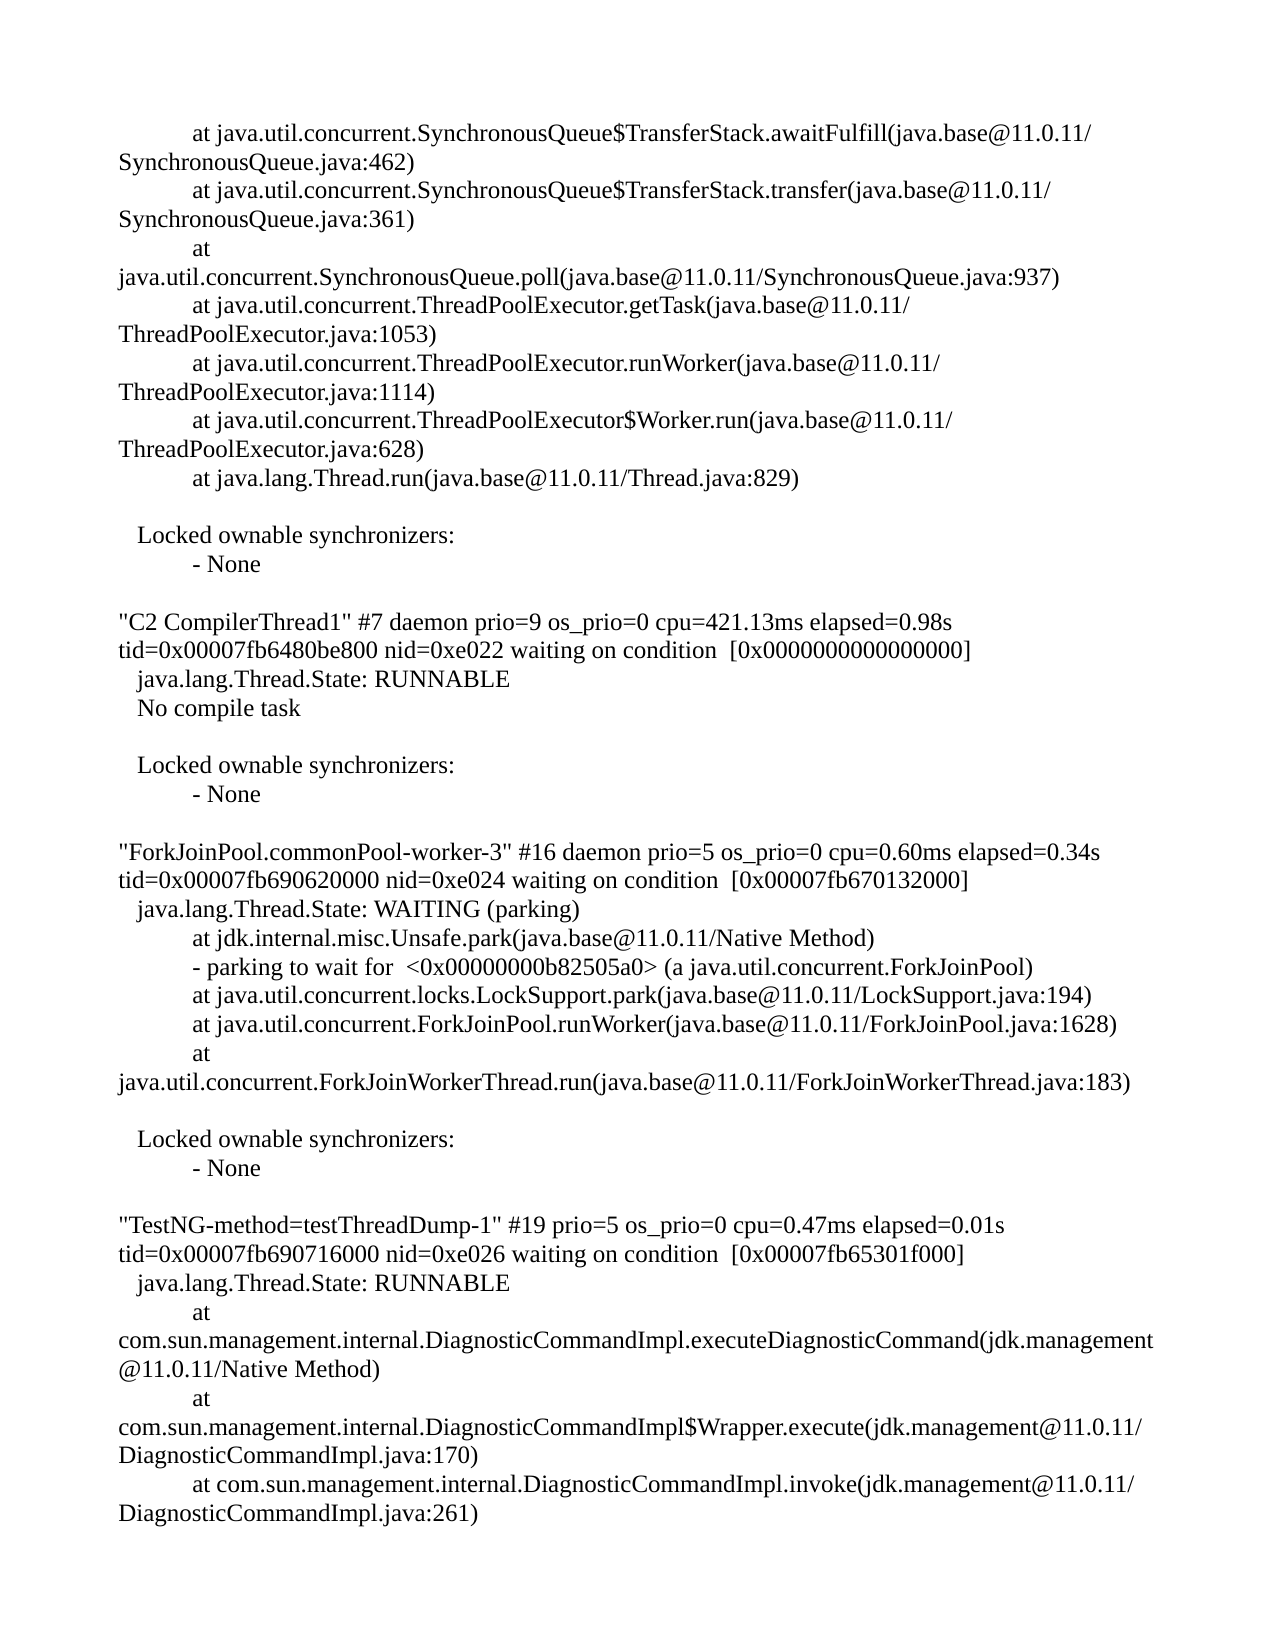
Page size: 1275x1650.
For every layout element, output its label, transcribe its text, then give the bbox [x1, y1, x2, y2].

text Locked ownable synchronizers: [118, 1124, 1157, 1153]
text java.lang.Thread.State: RUNNABLE [118, 664, 1157, 693]
text - None [118, 1153, 1157, 1182]
text at java.util.concurrent.ThreadPoolExecutor.runWorker(java.base@11.0.11/ThreadPoolExecutor.java:1114) [118, 348, 1157, 406]
text No compile task [118, 693, 1157, 722]
text at java.util.concurrent.locks.LockSupport.park(java.base@11.0.11/LockSupport.java:194) [118, 981, 1157, 1009]
text at java.util.concurrent.ForkJoinWorkerThread.run(java.base@11.0.11/ForkJoinWorkerThread.java:183) [118, 1038, 1157, 1096]
text at java.util.concurrent.ThreadPoolExecutor.getTask(java.base@11.0.11/ThreadPoolExecutor.java:1053) [118, 291, 1157, 348]
text - None [118, 779, 1157, 808]
text "TestNG-method=testThreadDump-1" #19 prio=5 os_prio=0 cpu=0.47ms elapsed=0.01s tid=0x00007fb690716000 nid=0xe026 waiting on condition [0x00007fb65301f000] [118, 1211, 1157, 1268]
text "C2 CompilerThread1" #7 daemon prio=9 os_prio=0 cpu=421.13ms elapsed=0.98s tid=0x00007fb6480be800 nid=0xe022 waiting on condition [0x0000000000000000] [118, 607, 1157, 664]
text Locked ownable synchronizers: [118, 751, 1157, 779]
text - parking to wait for <0x00000000b82505a0> (a java.util.concurrent.ForkJoinPool) [118, 952, 1157, 981]
text at java.util.concurrent.ForkJoinPool.runWorker(java.base@11.0.11/ForkJoinPool.java:1628) [118, 1009, 1157, 1038]
text at java.util.concurrent.ThreadPoolExecutor$Worker.run(java.base@11.0.11/ThreadPoolExecutor.java:628) [118, 406, 1157, 463]
text Locked ownable synchronizers: [118, 521, 1157, 549]
text at com.sun.management.internal.DiagnosticCommandImpl.executeDiagnosticCommand(jdk.management@11.0.11/Native Method) [118, 1297, 1157, 1383]
text at com.sun.management.internal.DiagnosticCommandImpl$Wrapper.execute(jdk.management@11.0.11/DiagnosticCommandImpl.java:170) [118, 1383, 1157, 1469]
text at java.util.concurrent.SynchronousQueue.poll(java.base@11.0.11/SynchronousQueue.java:937) [118, 233, 1157, 291]
text - None [118, 549, 1157, 578]
text at jdk.internal.misc.Unsafe.park(java.base@11.0.11/Native Method) [118, 923, 1157, 952]
text at java.lang.Thread.run(java.base@11.0.11/Thread.java:829) [118, 463, 1157, 492]
text "ForkJoinPool.commonPool-worker-3" #16 daemon prio=5 os_prio=0 cpu=0.60ms elapsed=0.34s tid=0x00007fb690620000 nid=0xe024 waiting on condition [0x00007fb670132000] [118, 837, 1157, 894]
text at java.util.concurrent.SynchronousQueue$TransferStack.awaitFulfill(java.base@11.0.11/SynchronousQueue.java:462) [118, 118, 1157, 176]
text java.lang.Thread.State: WAITING (parking) [118, 894, 1157, 923]
text java.lang.Thread.State: RUNNABLE [118, 1268, 1157, 1297]
text at java.util.concurrent.SynchronousQueue$TransferStack.transfer(java.base@11.0.11/SynchronousQueue.java:361) [118, 176, 1157, 233]
text at com.sun.management.internal.DiagnosticCommandImpl.invoke(jdk.management@11.0.11/DiagnosticCommandImpl.java:261) [118, 1469, 1157, 1527]
